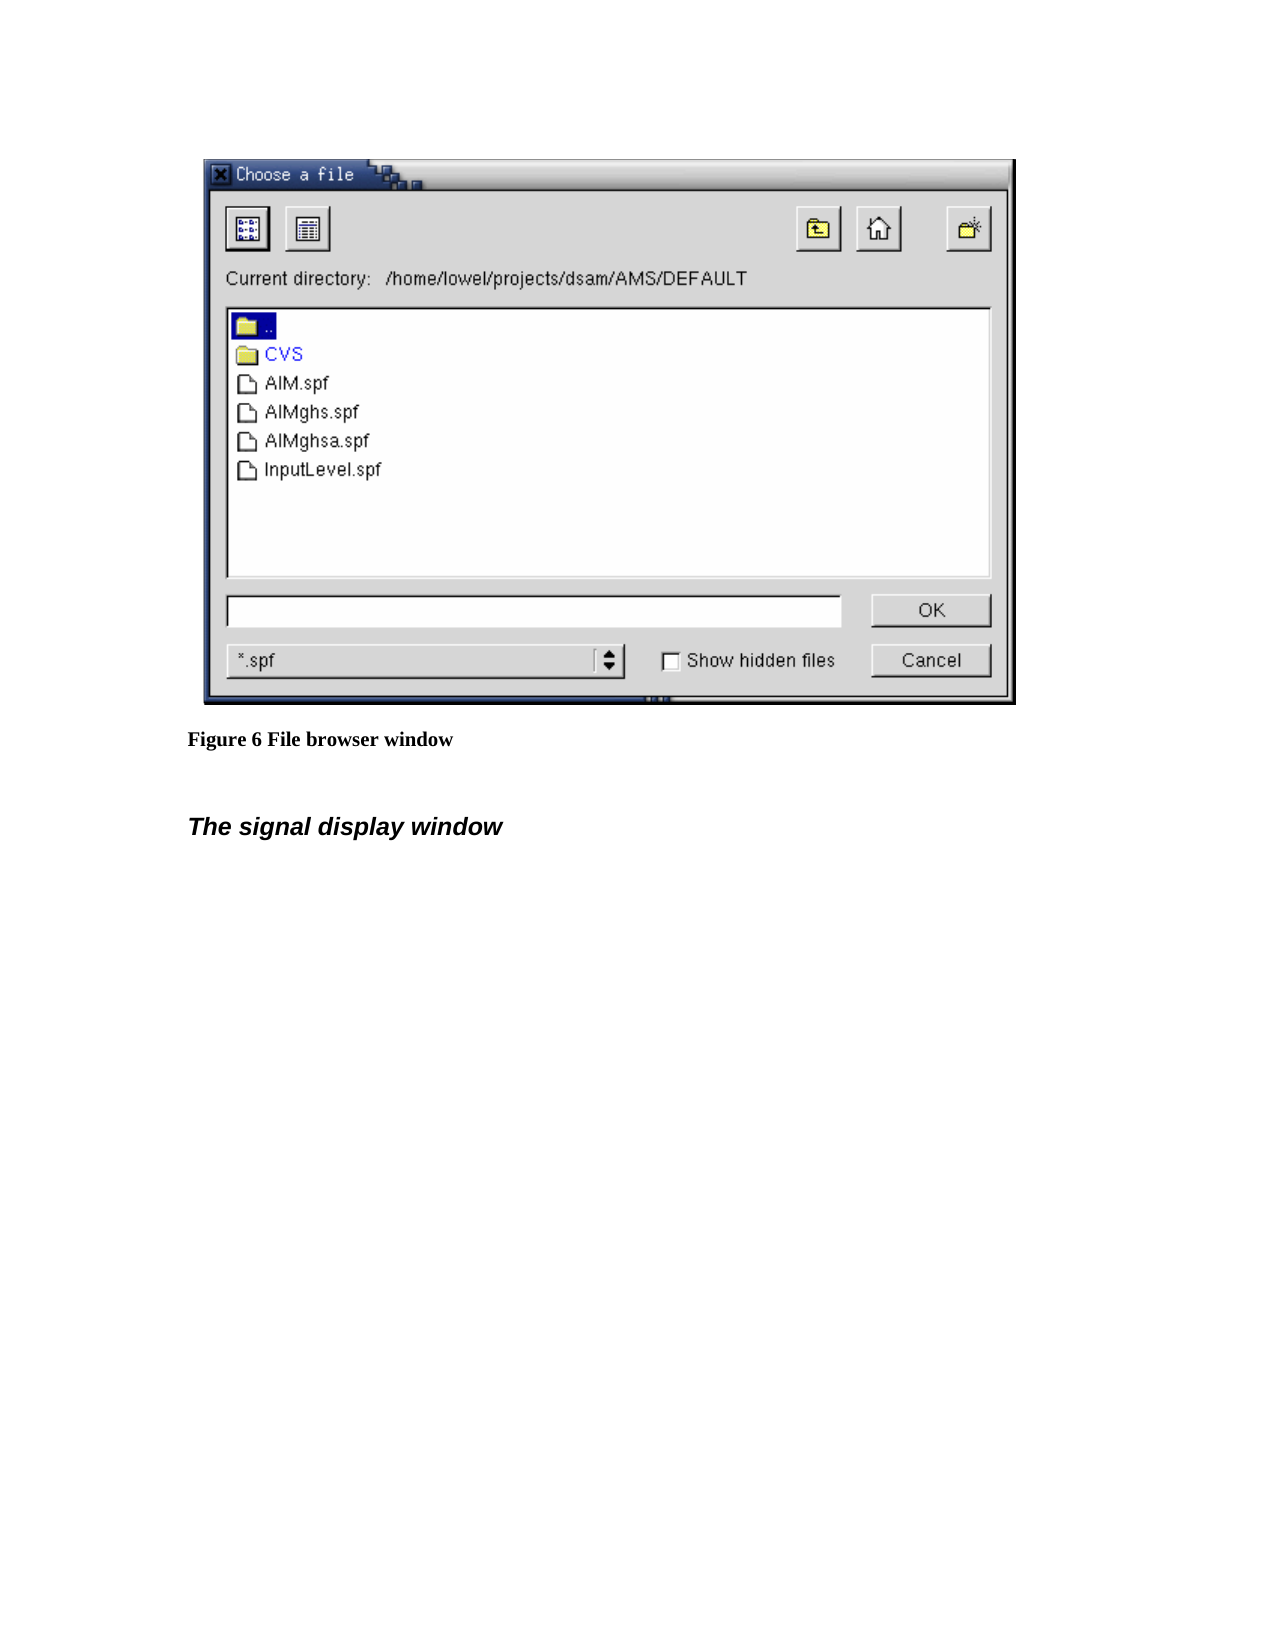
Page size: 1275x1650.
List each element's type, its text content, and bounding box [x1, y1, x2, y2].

subtitle The signal display window [187, 812, 1088, 841]
text Figure 6 File browser window [187, 727, 1088, 751]
picture [203, 159, 1016, 705]
